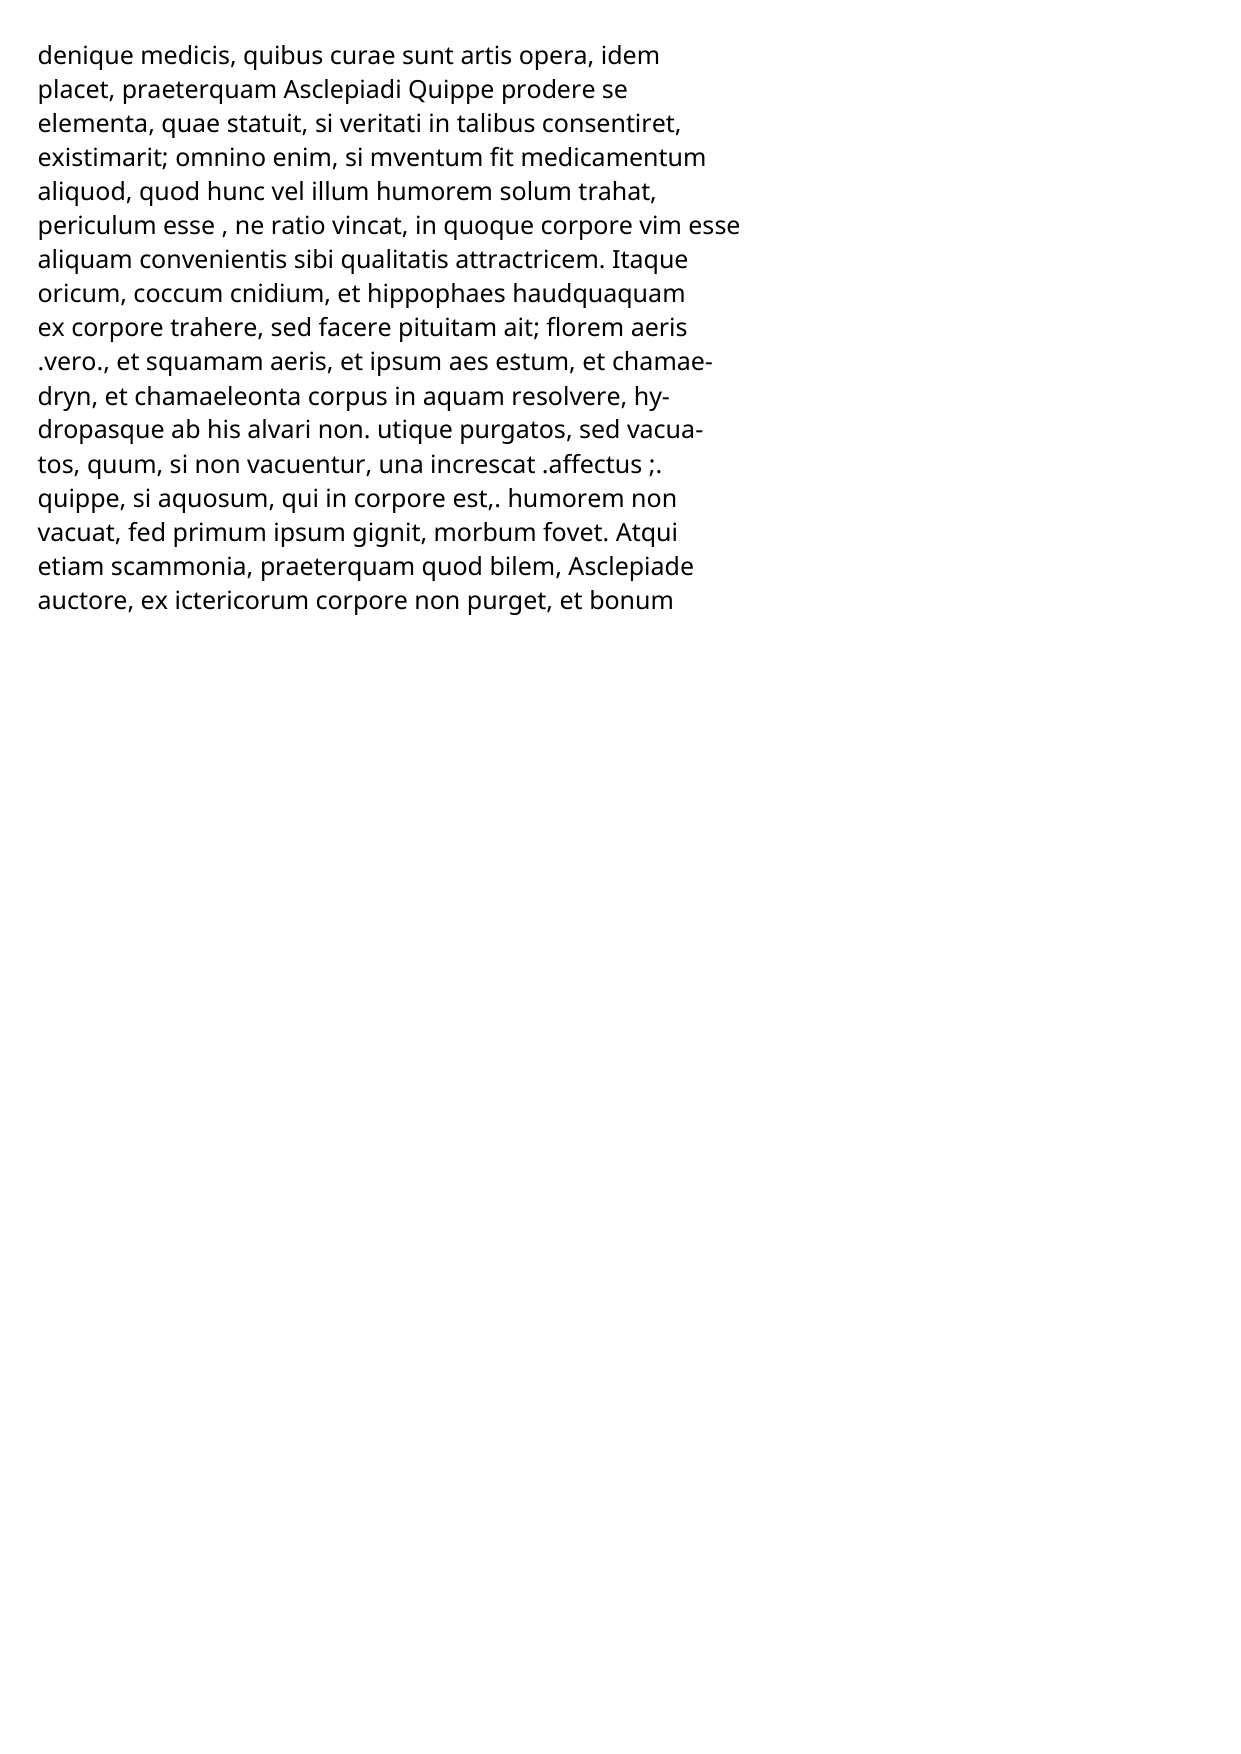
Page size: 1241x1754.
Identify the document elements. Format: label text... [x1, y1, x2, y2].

text denique medicis, quibus curae sunt artis opera, idem placet, praeterquam Asclepiadi Quippe prodere se elementa, quae statuit, si veritati in talibus consentiret, existimarit; omnino enim, si mventum fit medicamentum aliquod, quod hunc vel illum humorem solum trahat, periculum esse , ne ratio vincat, in quoque corpore vim esse aliquam convenientis sibi qualitatis attractricem. Itaque oricum, coccum cnidium, et hippophaes haudquaquam ex corpore trahere, sed facere pituitam ait; florem aeris .vero., et squamam aeris, et ipsum aes estum, et chamae- dryn, et chamaeleonta corpus in aquam resolvere, hy- dropasque ab his alvari non. utique purgatos, sed vacua- tos, quum, si non vacuentur, una increscat .affectus ;. quippe, si aquosum, qui in corpore est,. humorem non vacuat, fed primum ipsum gignit, morbum fovet. Atqui etiam scammonia, praeterquam quod bilem, Asclepiade auctore, ex ictericorum corpore non purget, et bonum [37, 37, 1203, 617]
